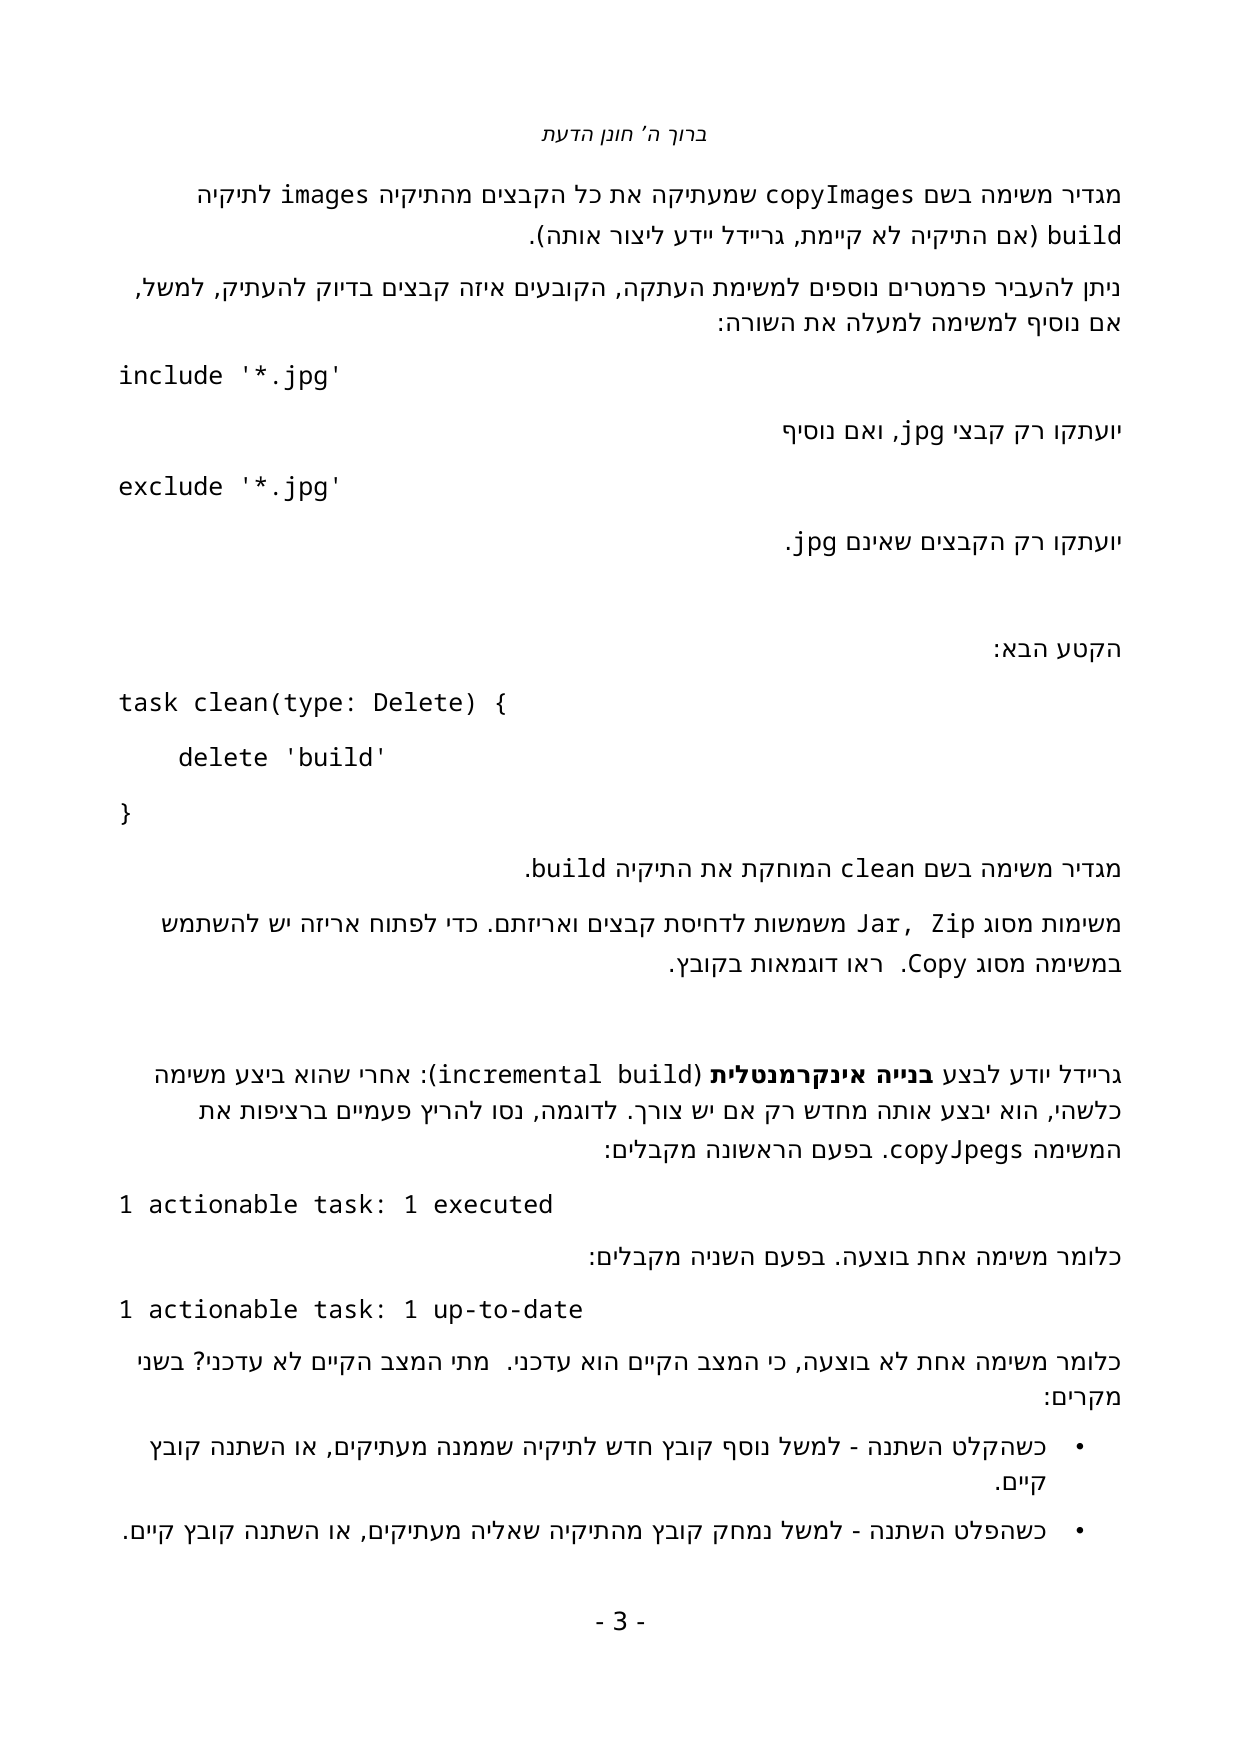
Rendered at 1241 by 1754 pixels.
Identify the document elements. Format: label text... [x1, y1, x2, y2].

text task clean(type: Delete) { [118, 684, 1122, 718]
text משימות מסוג Jar, Zip משמשות לדחיסת קבצים ואריזתם. כדי לפתוח אריזה יש להשתמש במשימה מסוג Copy. ראו דוגמאות בקובץ. [118, 906, 1122, 980]
text ניתן להעביר פרמטרים נוספים למשימת העתקה, הקובעים איזה קבצים בדיוק להעתיק, למשל, אם נוסיף למשימה למעלה את השורה: [118, 273, 1122, 337]
text מגדיר משימה בשם copyImages שמעתיקה את כל הקבצים מהתיקיה images לתיקיה build (אם התיקיה לא קיימת, גריידל יידע ליצור אותה). [118, 177, 1122, 252]
text 1 actionable task: 1 executed [118, 1187, 1122, 1221]
text מגדיר משימה בשם clean המוחקת את התיקיה build. [118, 851, 1122, 884]
text הקטע הבא: [118, 635, 1122, 664]
text include '*.jpg' [118, 358, 1122, 392]
text כלומר משימה אחת לא בוצעה, כי המצב הקיים הוא עדכני. מתי המצב הקיים לא עדכני? בשני מקרים: [118, 1347, 1122, 1412]
list כשהקלט השתנה - למשל נוסף קובץ חדש לתיקיה שממנה מעתיקים, או השתנה קובץ קיים. [118, 1432, 1084, 1496]
text delete 'build' [118, 740, 1122, 774]
text 1 actionable task: 1 up-to-date [118, 1292, 1122, 1326]
text גריידל יודע לבצע בנייה אינקרמנטלית (incremental build): אחרי שהוא ביצע משימה כלשהי, הוא יבצע אותה מחדש רק אם יש צורך. לדוגמה, נסו להריץ פעמיים ברציפות את המשימה copyJpegs. בפעם הראשונה מקבלים: [118, 1057, 1122, 1166]
text יועתקו רק קבצי jpg, ואם נוסיף [118, 413, 1122, 447]
list כשהפלט השתנה - למשל נמחק קובץ מהתיקיה שאליה מעתיקים, או השתנה קובץ קיים. [118, 1517, 1084, 1546]
text } [118, 795, 1122, 829]
text כלומר משימה אחת בוצעה. בפעם השניה מקבלים: [118, 1242, 1122, 1272]
text exclude '*.jpg' [118, 468, 1122, 502]
text יועתקו רק הקבצים שאינם jpg. [118, 524, 1122, 558]
